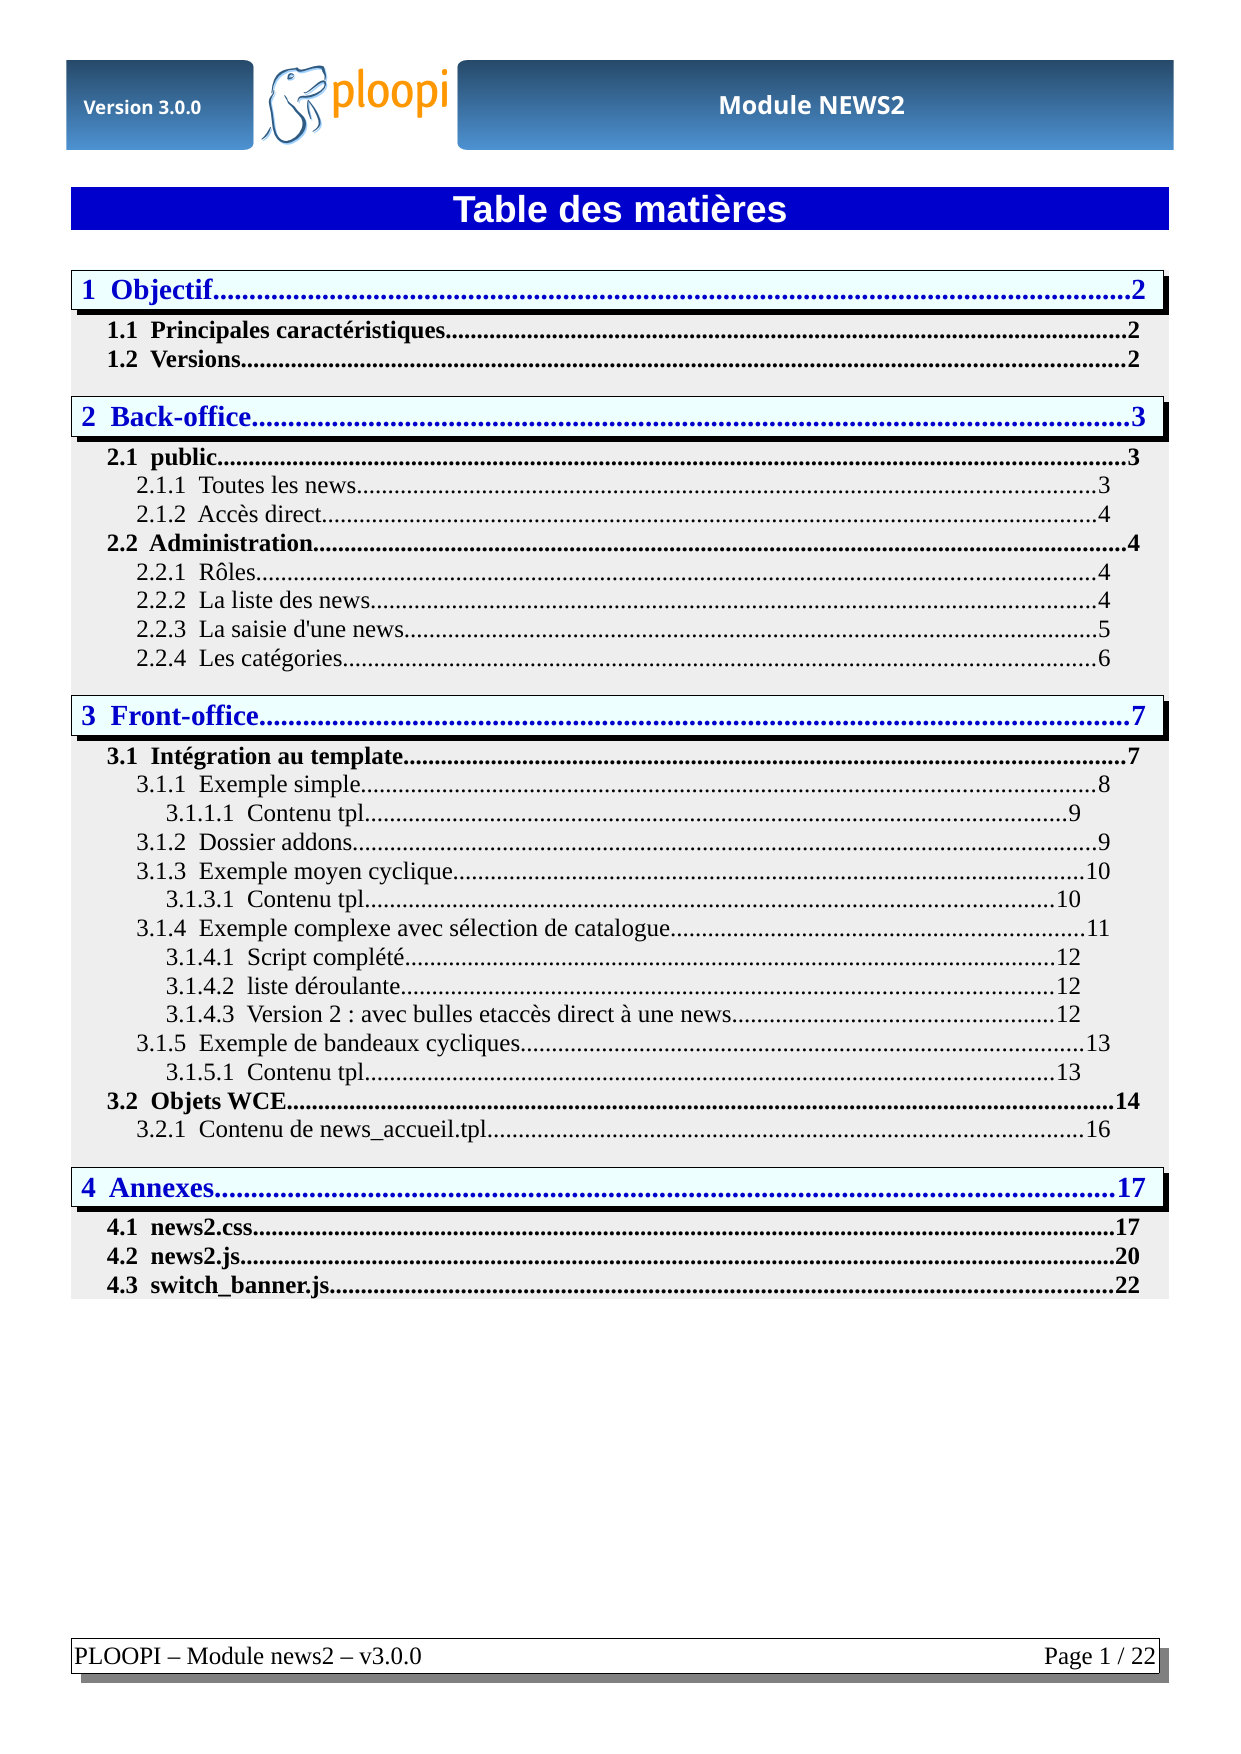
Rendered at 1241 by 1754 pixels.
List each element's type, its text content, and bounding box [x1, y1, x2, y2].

text 3.1.4.2 liste déroulante 12 [159, 971, 1081, 999]
text 3.1.2 Dossier addons 9 [130, 827, 1110, 856]
text 1 Objectif 2 [72, 271, 1163, 309]
text 3.1.1 Exemple simple 8 [130, 769, 1110, 798]
text 3.1.4.1 Script complété 12 [159, 942, 1081, 971]
text 3.1.3.1 Contenu tpl 10 [159, 884, 1081, 913]
text 3 Front-office 7 [72, 696, 1163, 735]
text 2.2.1 Rôles 4 [130, 557, 1110, 585]
text 3.1.3 Exemple moyen cyclique 10 [130, 856, 1110, 884]
picture [66, 59, 1174, 153]
text 3.1.1.1 Contenu tpl 9 [159, 798, 1081, 827]
text 4.1 news2.css 17 [100, 1212, 1140, 1241]
text 3.2.1 Contenu de news_accueil.tpl 16 [130, 1114, 1110, 1143]
text 4.2 news2.js 20 [100, 1241, 1140, 1270]
text 2.2 Administration 4 [100, 528, 1140, 557]
text 2.2.2 La liste des news 4 [130, 585, 1110, 614]
subtitle Table des matières [71, 187, 1169, 230]
text 3.1 Intégration au template 7 [100, 741, 1140, 769]
text 3.1.4.3 Version 2 : avec bulles etaccès direct à une news 12 [159, 999, 1081, 1028]
text 2.1 public 3 [100, 442, 1140, 470]
text 4 Annexes 17 [72, 1168, 1163, 1206]
text 2.2.4 Les catégories 6 [130, 643, 1110, 672]
text 2.1.1 Toutes les news 3 [130, 470, 1110, 499]
text 1.2 Versions 2 [100, 344, 1140, 372]
text 1.1 Principales caractéristiques 2 [100, 315, 1140, 344]
text 3.1.4 Exemple complexe avec sélection de catalogue 11 [130, 913, 1110, 942]
text 2 Back-office 3 [72, 397, 1163, 436]
text 2.1.2 Accès direct 4 [130, 499, 1110, 528]
text 4.3 switch_banner.js 22 [100, 1270, 1140, 1299]
text 3.1.5 Exemple de bandeaux cycliques 13 [130, 1028, 1110, 1057]
text 3.2 Objets WCE 14 [100, 1086, 1140, 1114]
text 3.1.5.1 Contenu tpl 13 [159, 1057, 1081, 1086]
text 2.2.3 La saisie d'une news 5 [130, 614, 1110, 643]
